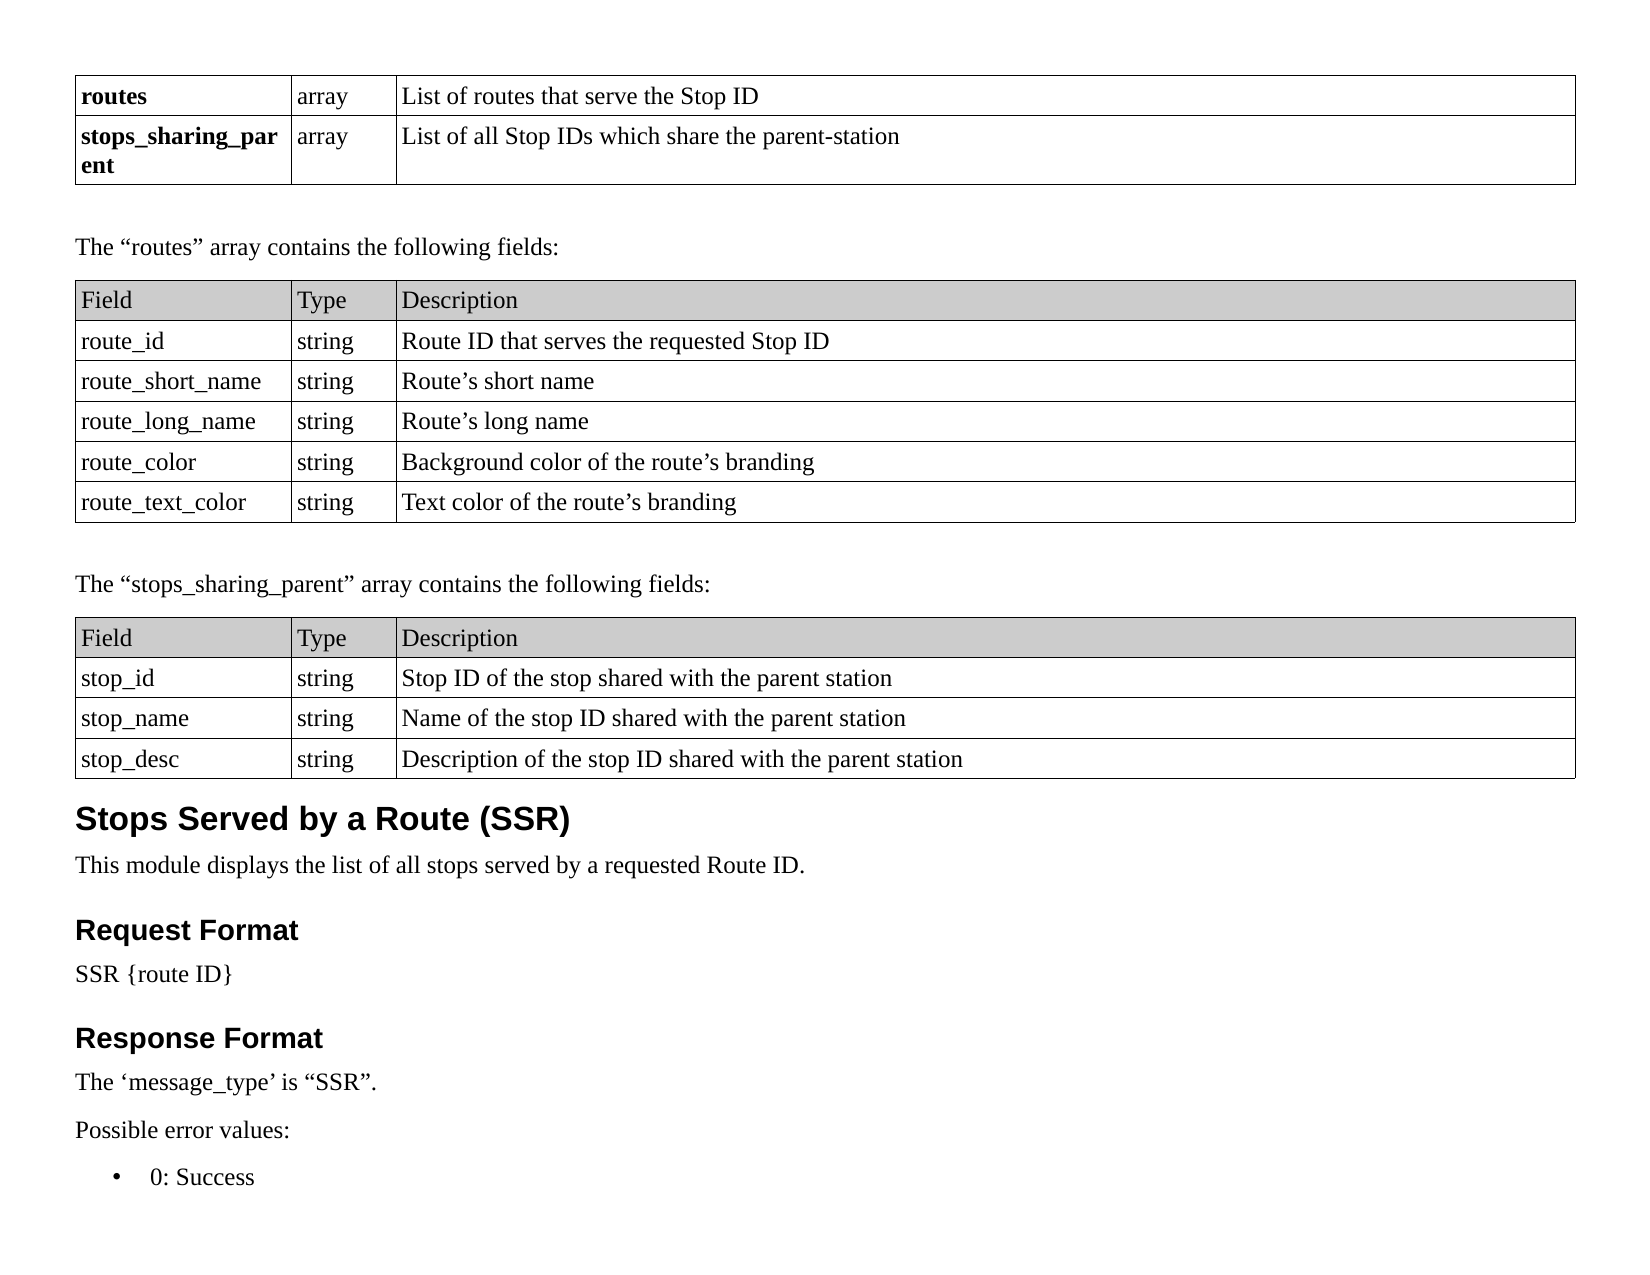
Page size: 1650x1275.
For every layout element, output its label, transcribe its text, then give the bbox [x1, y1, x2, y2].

table_header Field [76, 618, 291, 657]
table_cell route_long_name [76, 402, 291, 441]
table_header Description [397, 281, 1575, 320]
table_header Type [292, 618, 396, 657]
table_cell array [292, 76, 396, 115]
text This module displays the list of all stops served by a requested Route ID. [75, 850, 1575, 879]
table_header Field [76, 281, 291, 320]
table_cell string [292, 321, 396, 360]
table_cell array [292, 116, 396, 184]
text SSR {route ID} [75, 959, 1575, 987]
subtitle Response Format [75, 1021, 1575, 1054]
table_cell string [292, 442, 396, 481]
subtitle Stops Served by a Route (SSR) [75, 799, 1575, 838]
table_cell List of routes that serve the Stop ID [397, 76, 1575, 115]
text Possible error values: [75, 1115, 1575, 1143]
table_cell route_id [76, 321, 291, 360]
table_cell route_short_name [76, 361, 291, 401]
table_cell Route ID that serves the requested Stop ID [397, 321, 1575, 360]
table_cell Text color of the route’s branding [397, 482, 1575, 522]
table_cell Description of the stop ID shared with the parent station [397, 739, 1575, 778]
table_cell Background color of the route’s branding [397, 442, 1575, 481]
table_cell stops_sharing_parent [76, 116, 291, 184]
table_header Description [397, 618, 1575, 657]
table_cell string [292, 698, 396, 738]
table_cell string [292, 482, 396, 522]
table_header Type [292, 281, 396, 320]
table_cell route_text_color [76, 482, 291, 522]
table_cell string [292, 402, 396, 441]
table_cell stop_desc [76, 739, 291, 778]
subtitle Request Format [75, 912, 1575, 946]
text The “routes” array contains the following fields: [75, 232, 1575, 261]
table_cell string [292, 658, 396, 697]
table_cell routes [76, 76, 291, 115]
table_cell stop_id [76, 658, 291, 697]
list 0: Success [112, 1162, 1575, 1191]
text The ‘message_type’ is “SSR”. [75, 1067, 1575, 1096]
table_cell List of all Stop IDs which share the parent-station [397, 116, 1575, 184]
table_cell Route’s short name [397, 361, 1575, 401]
text The “stops_sharing_parent” array contains the following fields: [75, 569, 1575, 598]
table_cell Route’s long name [397, 402, 1575, 441]
table_cell Name of the stop ID shared with the parent station [397, 698, 1575, 738]
table_cell stop_name [76, 698, 291, 738]
table_cell string [292, 739, 396, 778]
table_cell string [292, 361, 396, 401]
table_cell Stop ID of the stop shared with the parent station [397, 658, 1575, 697]
table_cell route_color [76, 442, 291, 481]
